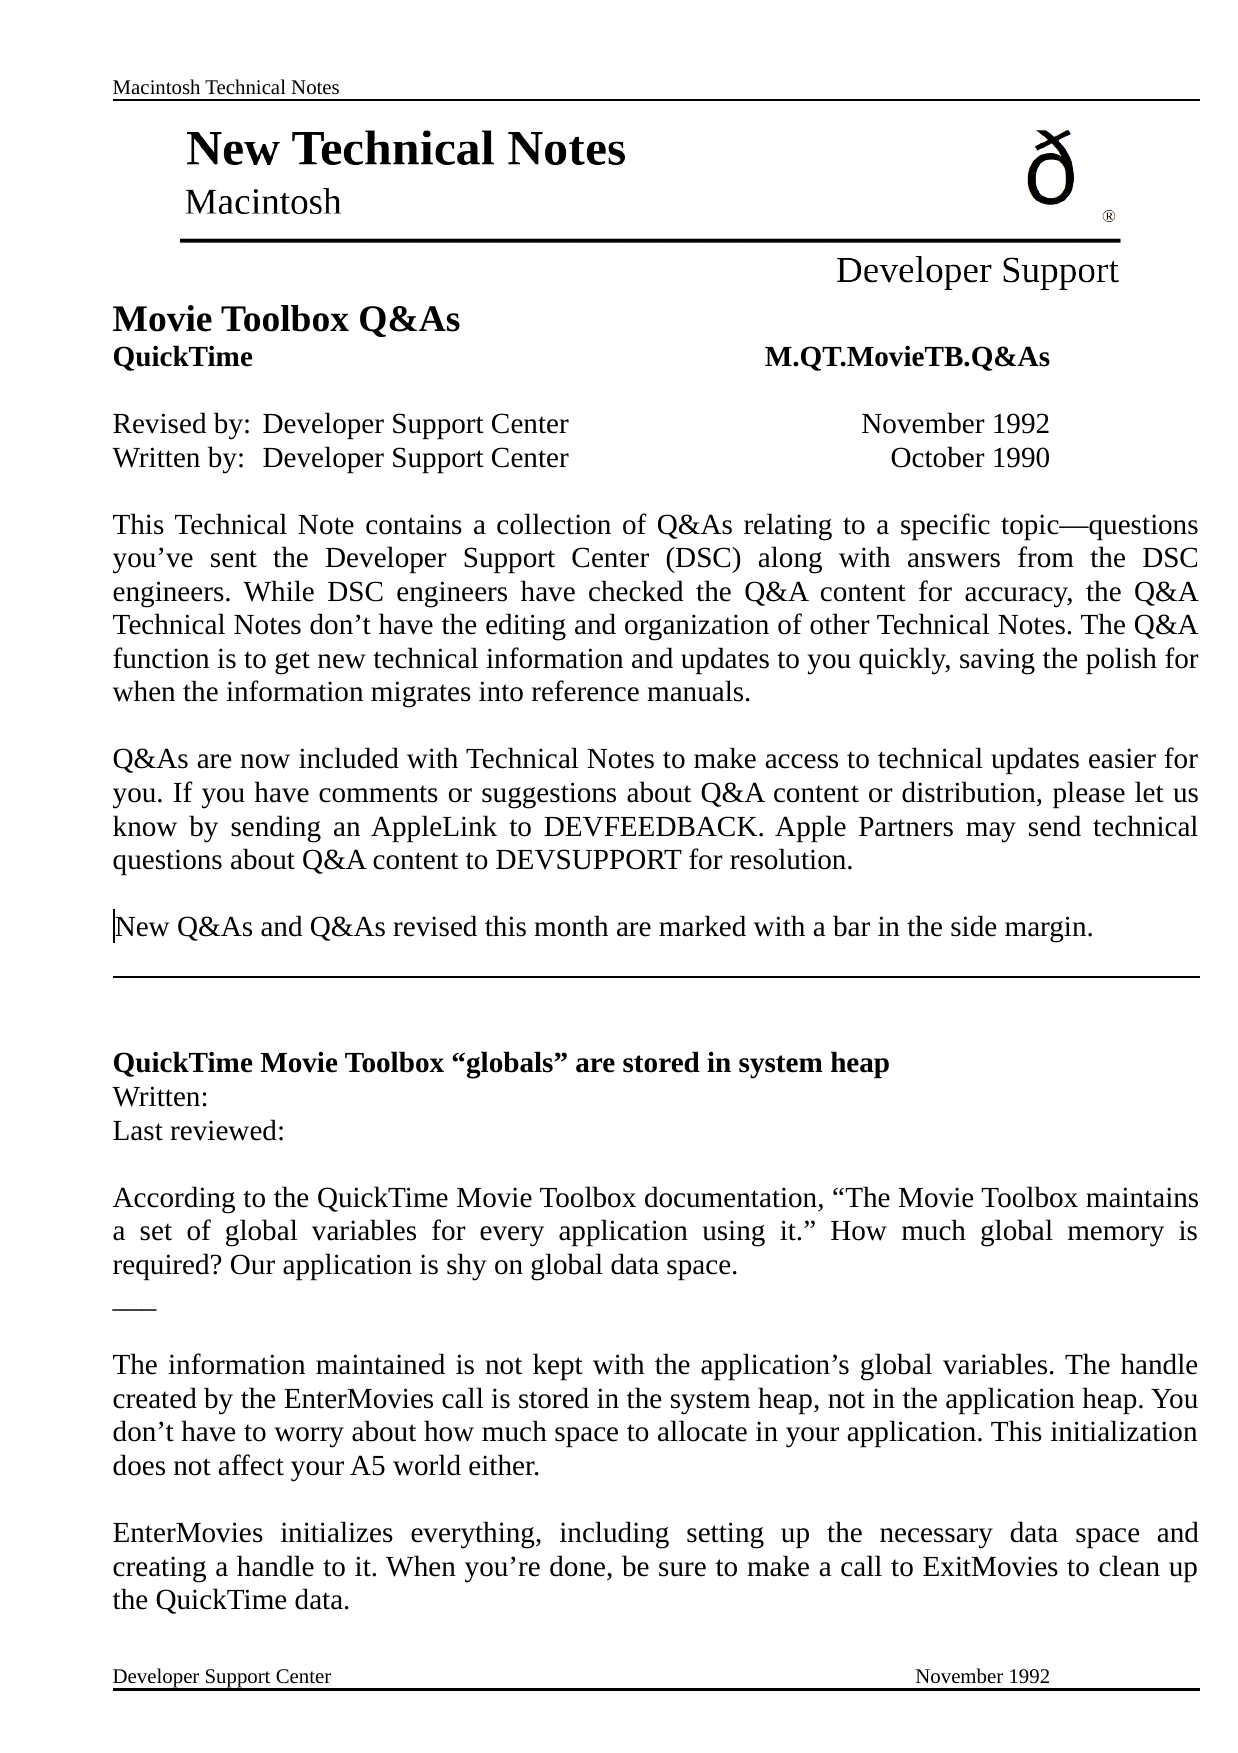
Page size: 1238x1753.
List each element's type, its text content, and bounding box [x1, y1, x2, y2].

text ___ [112, 1280, 1200, 1314]
text The information maintained is not kept with the application’s global variables. The handle created by the EnterMovies call is stored in the system heap, not in the application heap. You don’t have to worry about how much space to allocate in your application. This initialization does not affect your A5 world either. [112, 1347, 1200, 1482]
text Movie Toolbox Q&As [112, 296, 1200, 339]
text Written: [112, 1079, 1200, 1113]
text This Technical Note contains a collection of Q&As relating to a specific topic—questions you’ve sent the Developer Support Center (DSC) along with answers from the DSC engineers. While DSC engineers have checked the Q&A content for accuracy, the Q&A Technical Notes don’t have the editing and organization of other Technical Notes. The Q&A function is to get new technical information and updates to you quickly, saving the polish for when the information migrates into reference manuals. [112, 507, 1200, 708]
text New Q&As and Q&As revised this month are marked with a bar in the side margin. [115, 909, 1200, 943]
text According to the QuickTime Movie Toolbox documentation, “The Movie Toolbox maintains a set of global variables for every application using it.” How much global memory is required? Our application is shy on global data space. [112, 1180, 1200, 1280]
text Last reviewed: [112, 1113, 1200, 1146]
text EnterMovies initializes everything, including setting up the necessary data space and creating a handle to it. When you’re done, be sure to make a call to ExitMovies to clean up the QuickTime data. [112, 1515, 1200, 1616]
text Q&As are now included with Technical Notes to make access to technical updates easier for you. If you have comments or suggestions about Q&A content or distribution, please let us know by sending an AppleLink to DEVFEEDBACK. Apple Partners may send technical questions about Q&A content to DEVSUPPORT for resolution. [112, 742, 1200, 876]
text Revised by: Developer Support Center November 1992 [112, 406, 1200, 440]
text QuickTime Movie Toolbox “globals” are stored in system heap [112, 1046, 1200, 1079]
picture [180, 125, 1133, 296]
text QuickTime M.QT.MovieTB.Q&As [112, 339, 1200, 373]
text Written by: Developer Support Center October 1990 [112, 440, 1200, 473]
